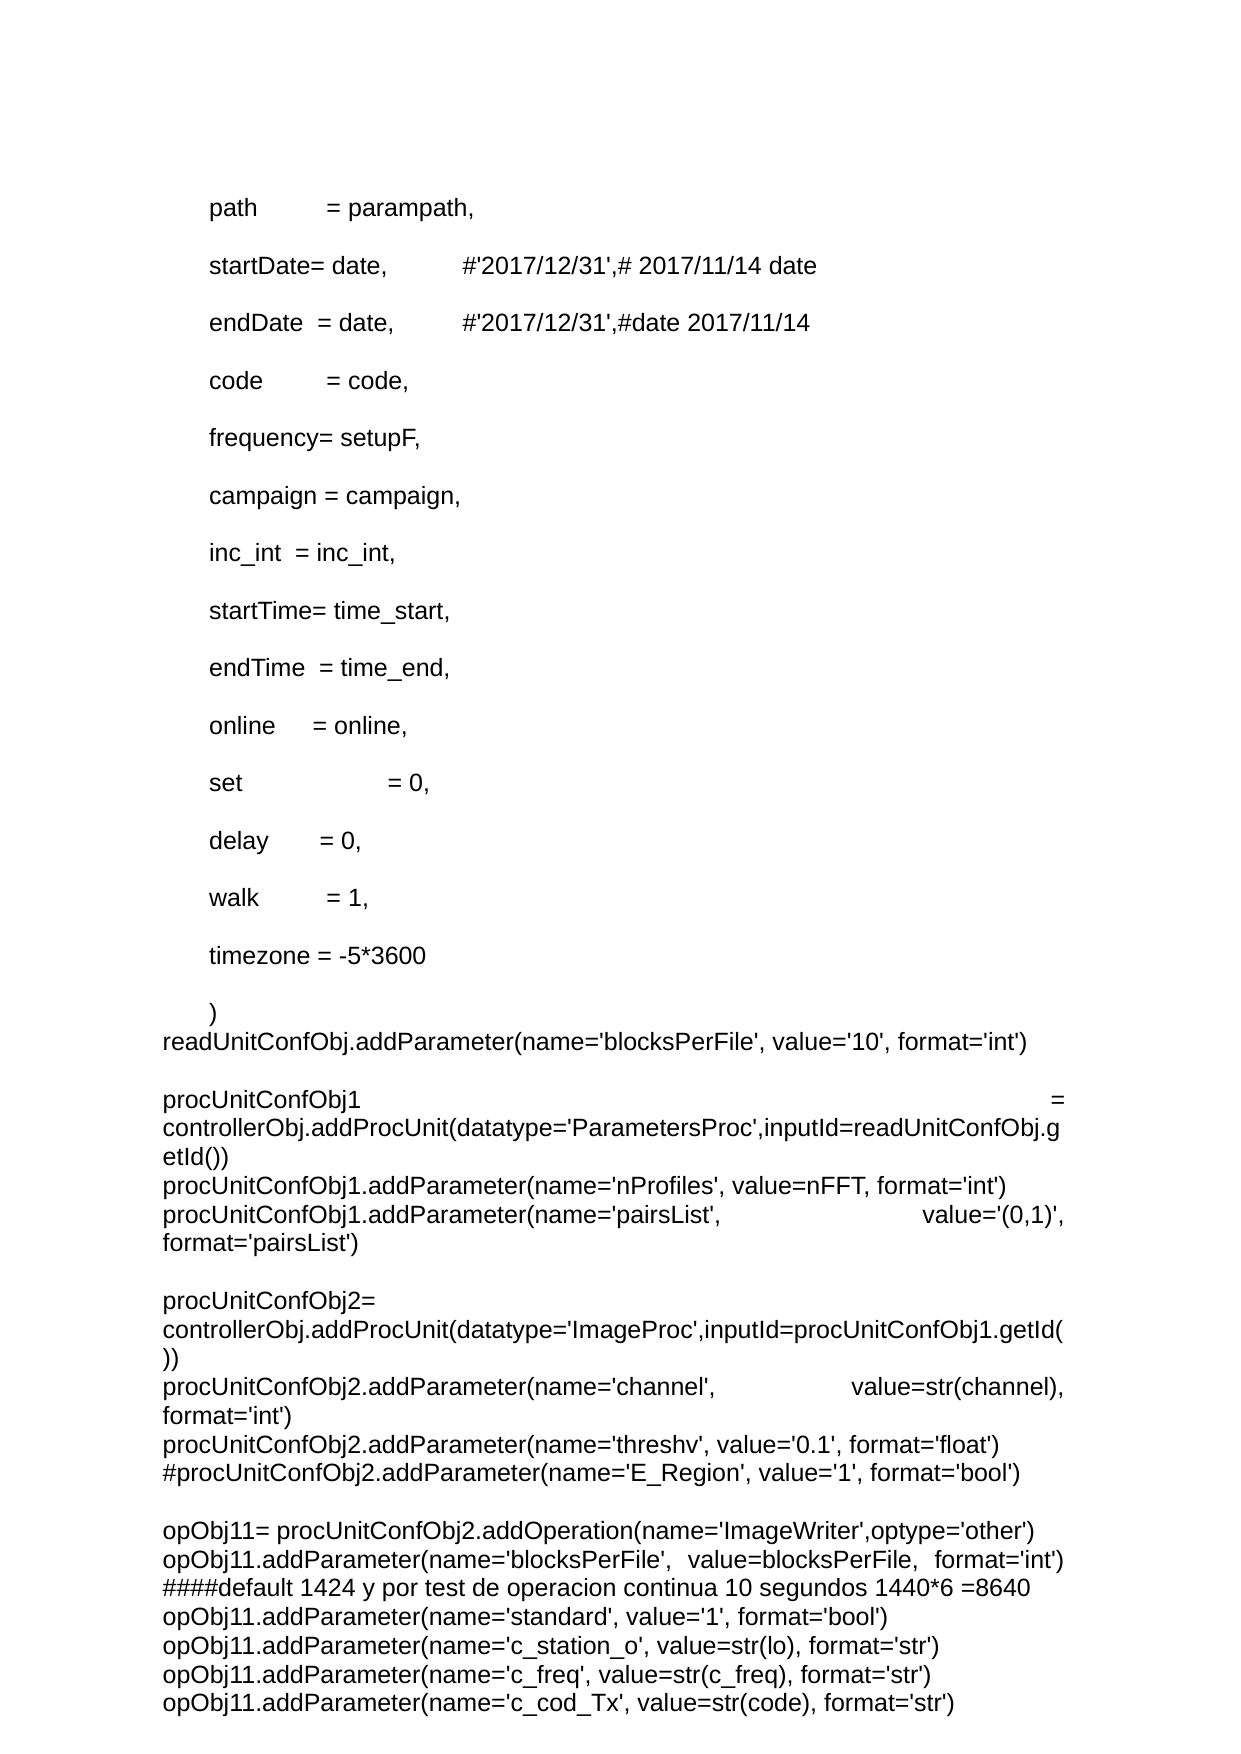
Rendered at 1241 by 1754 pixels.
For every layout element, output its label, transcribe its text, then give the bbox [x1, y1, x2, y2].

text endDate = date, #'2017/12/31',#date 2017/11/14 [162, 279, 1065, 337]
text procUnitConfObj2.addParameter(name='channel', value=str(channel), format='int') [162, 1372, 1065, 1429]
text procUnitConfObj1.addParameter(name='pairsList', value='(0,1)', format='pairsList') [162, 1199, 1065, 1257]
text online = online, [162, 682, 1065, 739]
text opObj11= procUnitConfObj2.addOperation(name='ImageWriter',optype='other') [162, 1516, 1065, 1544]
text readUnitConfObj.addParameter(name='blocksPerFile', value='10', format='int') [162, 1027, 1065, 1056]
text campaign = campaign, [162, 452, 1065, 509]
text frequency= setupF, [162, 394, 1065, 452]
text path = parampath, [162, 164, 1065, 222]
text opObj11.addParameter(name='c_freq', value=str(c_freq), format='str') [162, 1659, 1065, 1688]
text opObj11.addParameter(name='c_station_o', value=str(lo), format='str') [162, 1631, 1065, 1659]
text set = 0, [162, 739, 1065, 797]
text #procUnitConfObj2.addParameter(name='E_Region', value='1', format='bool') [162, 1458, 1065, 1487]
text procUnitConfObj2= controllerObj.addProcUnit(datatype='ImageProc',inputId=procUnitConfObj1.getId()) [162, 1286, 1065, 1372]
text inc_int = inc_int, [162, 509, 1065, 567]
text code = code, [162, 337, 1065, 394]
text ) [162, 969, 1065, 1027]
text procUnitConfObj1.addParameter(name='nProfiles', value=nFFT, format='int') [162, 1171, 1065, 1199]
text startTime= time_start, [162, 567, 1065, 624]
text opObj11.addParameter(name='blocksPerFile', value=blocksPerFile, format='int') ####default 1424 y por test de operacion continua 10 segundos 1440*6 =8640 [162, 1544, 1065, 1602]
text opObj11.addParameter(name='standard', value='1', format='bool') [162, 1602, 1065, 1631]
text procUnitConfObj1 = controllerObj.addProcUnit(datatype='ParametersProc',inputId=readUnitConfObj.getId()) [162, 1084, 1065, 1171]
text endTime = time_end, [162, 624, 1065, 682]
text timezone = -5*3600 [162, 912, 1065, 969]
text walk = 1, [162, 854, 1065, 912]
text opObj11.addParameter(name='c_cod_Tx', value=str(code), format='str') [162, 1688, 1065, 1717]
text procUnitConfObj2.addParameter(name='threshv', value='0.1', format='float') [162, 1429, 1065, 1458]
text startDate= date, #'2017/12/31',# 2017/11/14 date [162, 222, 1065, 279]
text delay = 0, [162, 797, 1065, 854]
